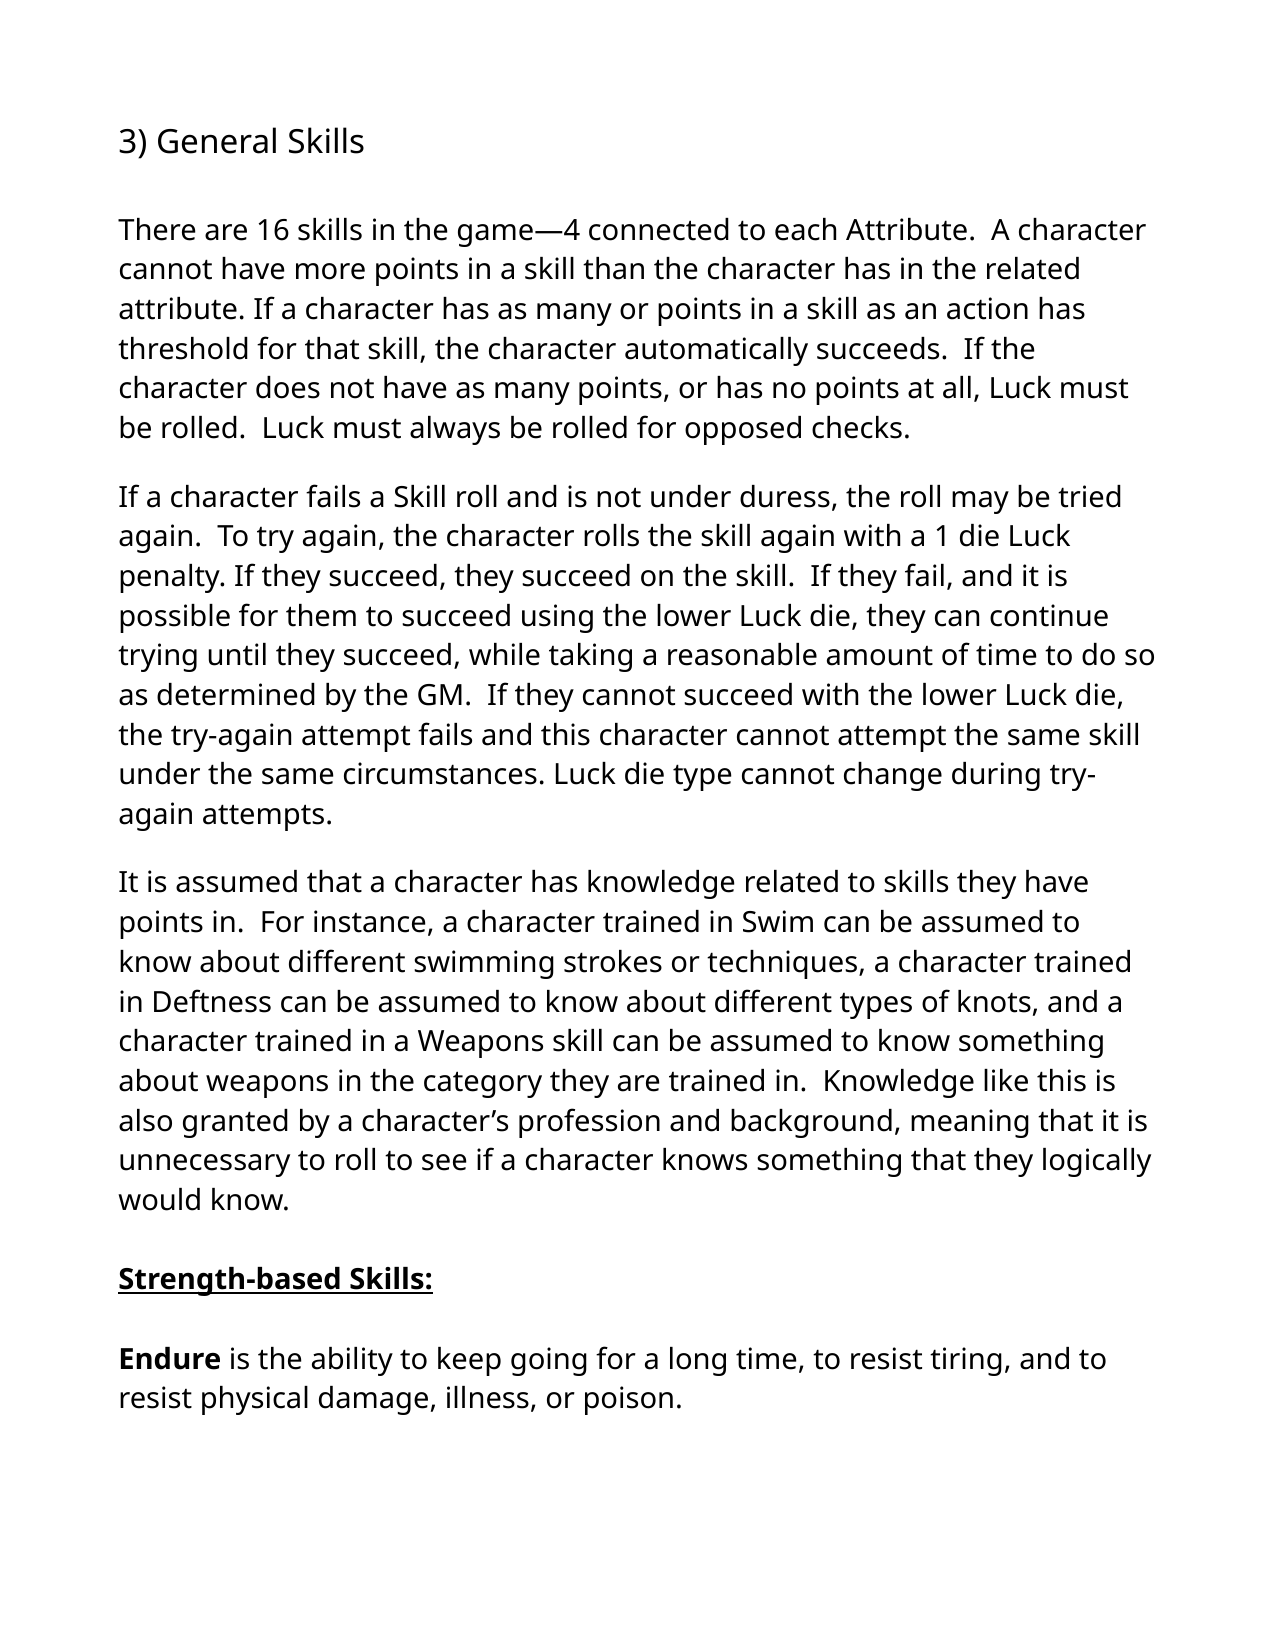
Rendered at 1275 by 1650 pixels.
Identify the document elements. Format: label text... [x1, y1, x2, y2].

text It is assumed that a character has knowledge related to skills they have points in. For instance, a character trained in Swim can be assumed to know about different swimming strokes or techniques, a character trained in Deftness can be assumed to know about different types of knots, and a character trained in a Weapons skill can be assumed to know something about weapons in the category they are trained in. Knowledge like this is also granted by a character’s profession and background, meaning that it is unnecessary to roll to see if a character knows something that they logically would know. [118, 862, 1157, 1219]
text 3) General Skills [118, 118, 1157, 163]
text There are 16 skills in the game—4 connected to each Attribute. A character cannot have more points in a skill than the character has in the related attribute. If a character has as many or points in a skill as an action has threshold for that skill, the character automatically succeeds. If the character does not have as many points, or has no points at all, Luck must be rolled. Luck must always be rolled for opposed checks. [118, 209, 1157, 447]
text Endure is the ability to keep going for a long time, to resist tiring, and to resist physical damage, illness, or poison. [118, 1338, 1157, 1417]
text Strength-based Skills: [118, 1259, 1157, 1298]
text If a character fails a Skill roll and is not under duress, the roll may be tried again. To try again, the character rolls the skill again with a 1 die Luck penalty. If they succeed, they succeed on the skill. If they fail, and it is possible for them to succeed using the lower Luck die, they can continue trying until they succeed, while taking a reasonable amount of time to do so as determined by the GM. If they cannot succeed with the lower Luck die, the try-again attempt fails and this character cannot attempt the same skill under the same circumstances. Luck die type cannot change during try-again attempts. [118, 476, 1157, 833]
